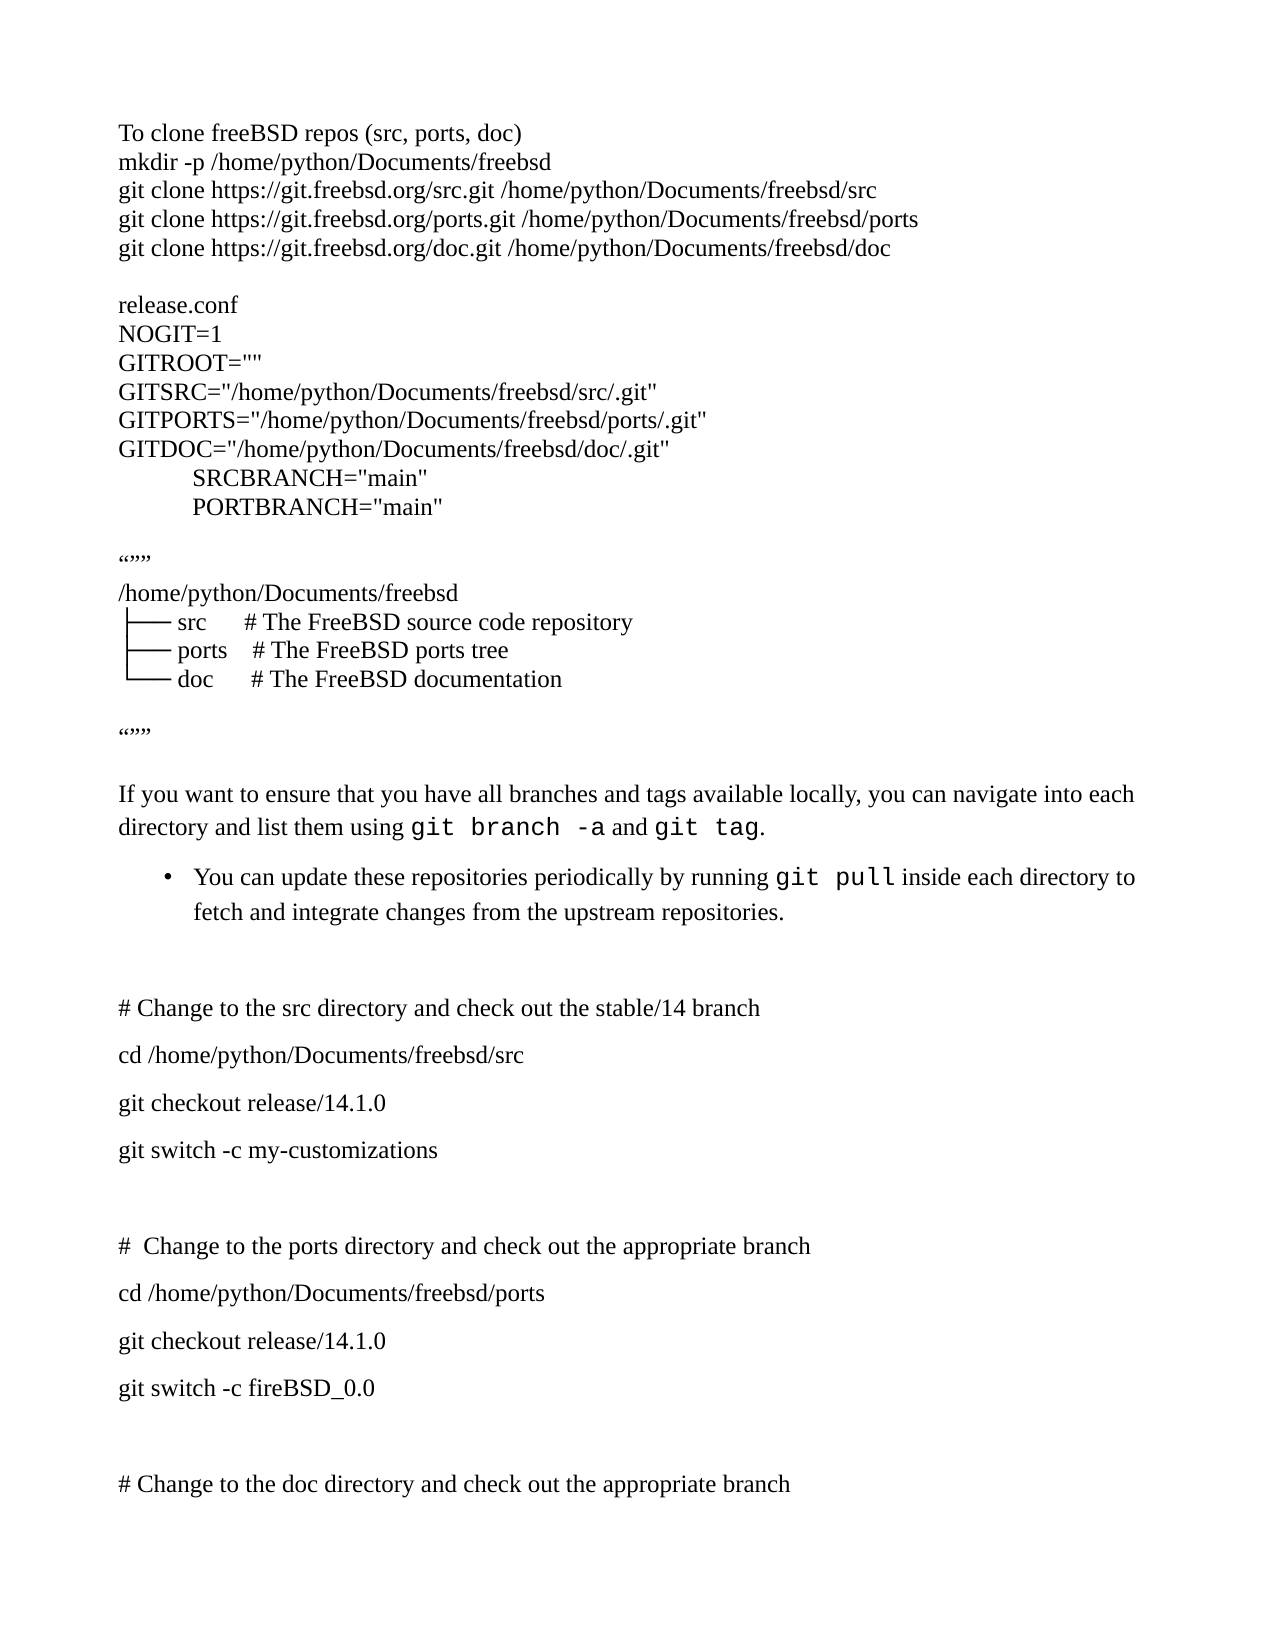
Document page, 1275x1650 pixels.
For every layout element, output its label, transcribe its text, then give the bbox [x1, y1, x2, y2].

text cd /home/python/Documents/freebsd/ports [118, 1278, 1157, 1307]
text /home/python/Documents/freebsd [118, 578, 1157, 607]
text # Change to the src directory and check out the stable/14 branch [118, 993, 1157, 1021]
text ├── src # The FreeBSD source code repository [128, 607, 1157, 636]
text NOGIT=1 [118, 319, 1157, 348]
text SRCBRANCH="main" [118, 463, 1157, 492]
text GITDOC="/home/python/Documents/freebsd/doc/.git" [118, 434, 1157, 463]
text git clone https://git.freebsd.org/src.git /home/python/Documents/freebsd/src [118, 176, 1157, 204]
text git clone https://git.freebsd.org/ports.git /home/python/Documents/freebsd/ports [118, 204, 1157, 233]
text git switch -c fireBSD_0.0 [118, 1373, 1157, 1402]
text git checkout release/14.1.0 [118, 1326, 1157, 1355]
list You can update these repositories periodically by running git pull inside each directory to fetch and integrate changes from the upstream repositories. [164, 862, 1157, 926]
text cd /home/python/Documents/freebsd/src [118, 1040, 1157, 1069]
text git checkout release/14.1.0 [118, 1088, 1157, 1117]
text “”” [118, 722, 1157, 751]
text If you want to ensure that you have all branches and tags available locally, you can navigate into each directory and list them using git branch -a and git tag. [118, 779, 1157, 843]
text ├── ports # The FreeBSD ports tree [128, 636, 1157, 664]
text mkdir -p /home/python/Documents/freebsd [118, 147, 1157, 176]
text └── doc # The FreeBSD documentation [118, 664, 1157, 693]
text “”” [118, 549, 1157, 578]
text git clone https://git.freebsd.org/doc.git /home/python/Documents/freebsd/doc [118, 233, 1157, 262]
text release.conf [118, 291, 1157, 319]
text # Change to the doc directory and check out the appropriate branch [118, 1469, 1157, 1497]
text PORTBRANCH="main" [118, 492, 1157, 521]
text To clone freeBSD repos (src, ports, doc) [118, 118, 1157, 147]
text GITPORTS="/home/python/Documents/freebsd/ports/.git" [118, 406, 1157, 434]
text GITSRC="/home/python/Documents/freebsd/src/.git" [118, 377, 1157, 406]
text GITROOT="" [118, 348, 1157, 377]
text git switch -c my-customizations [118, 1136, 1157, 1164]
text # Change to the ports directory and check out the appropriate branch [118, 1231, 1157, 1259]
